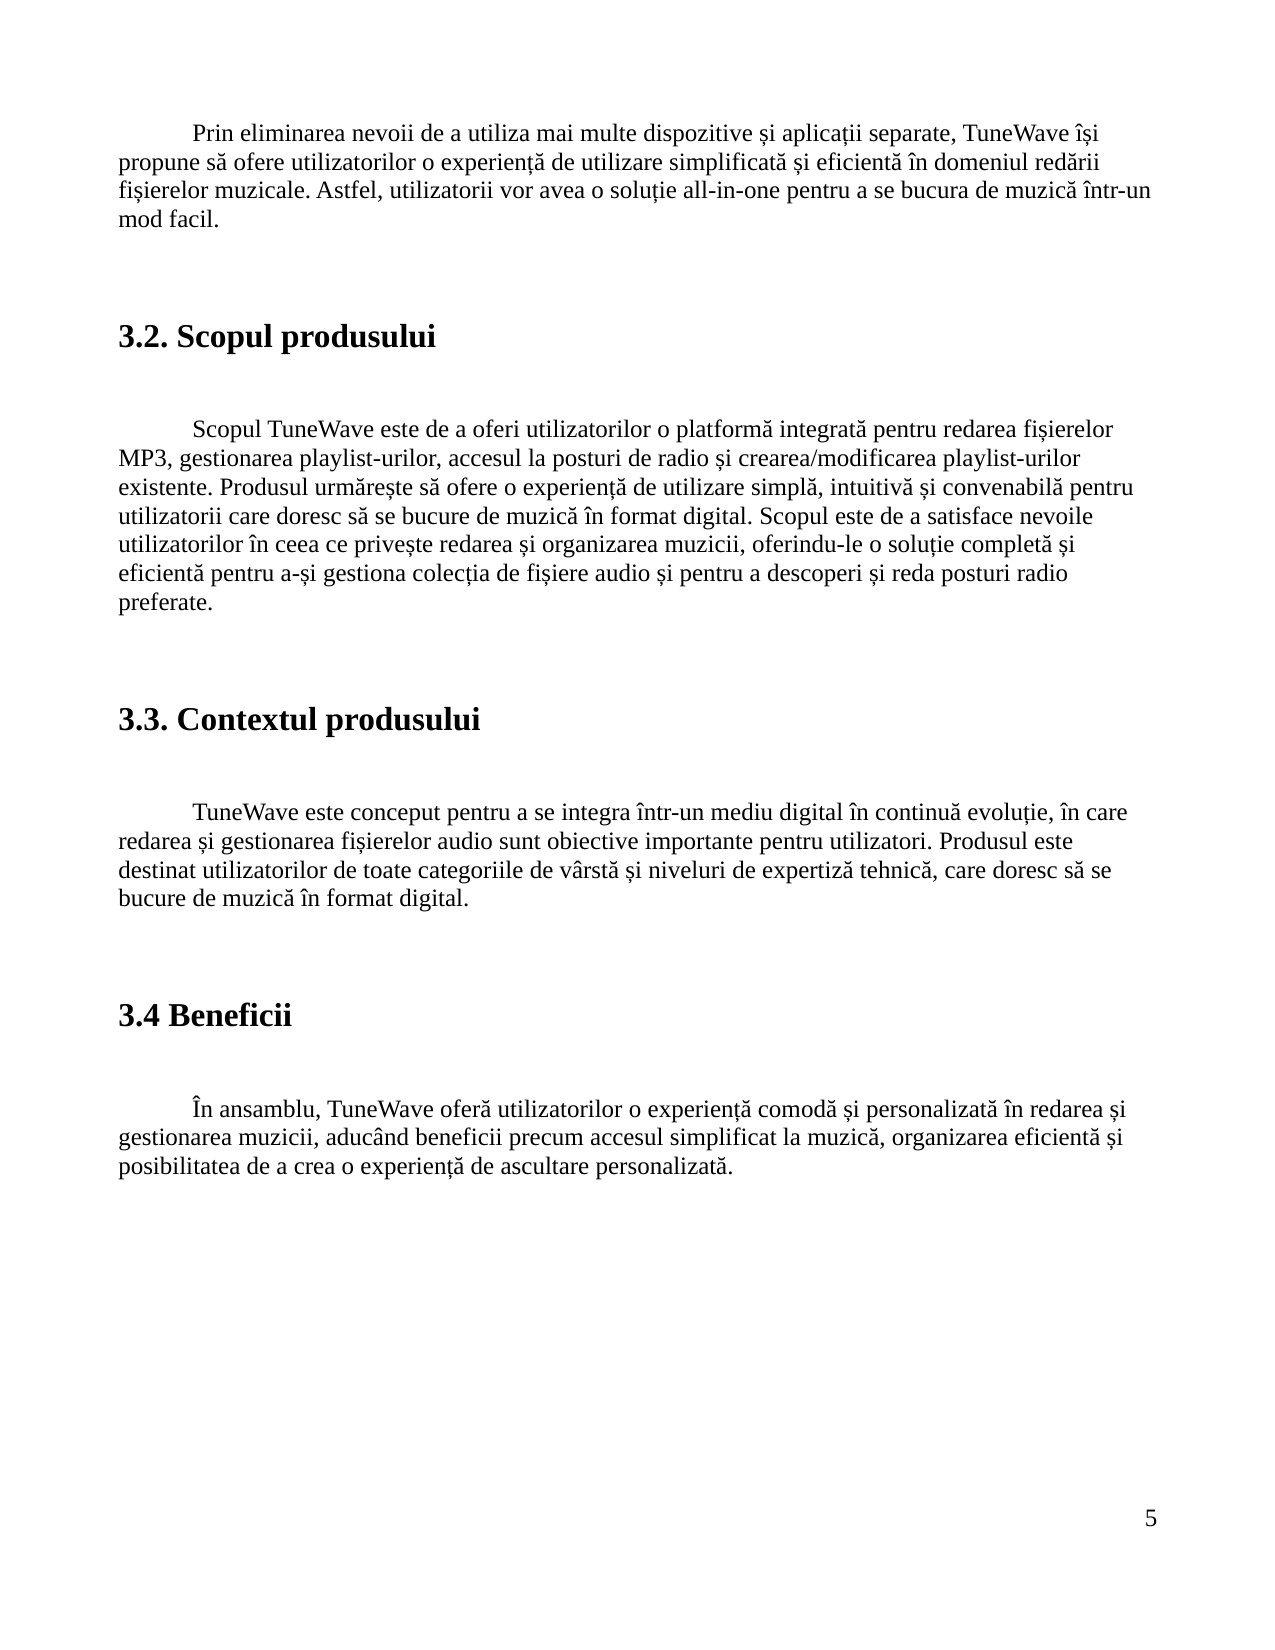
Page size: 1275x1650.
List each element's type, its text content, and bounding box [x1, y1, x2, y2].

text Scopul TuneWave este de a oferi utilizatorilor o platformă integrată pentru redarea fișierelor MP3, gestionarea playlist-urilor, accesul la posturi de radio și crearea/modificarea playlist-urilor existente. Produsul urmărește să ofere o experiență de utilizare simplă, intuitivă și convenabilă pentru utilizatorii care doresc să se bucure de muzică în format digital. Scopul este de a satisface nevoile utilizatorilor în ceea ce privește redarea și organizarea muzicii, oferindu-le o soluție completă și eficientă pentru a-și gestiona colecția de fișiere audio și pentru a descoperi și reda posturi radio preferate. [118, 414, 1157, 616]
subtitle 3.3. Contextul produsului [118, 699, 1157, 737]
text TuneWave este conceput pentru a se integra într-un mediu digital în continuă evoluție, în care redarea și gestionarea fișierelor audio sunt obiective importante pentru utilizatori. Produsul este destinat utilizatorilor de toate categoriile de vârstă și niveluri de expertiză tehnică, care doresc să se bucure de muzică în format digital. [118, 797, 1157, 912]
text În ansamblu, TuneWave oferă utilizatorilor o experiență comodă și personalizată în redarea și gestionarea muzicii, aducând beneficii precum accesul simplificat la muzică, organizarea eficientă și posibilitatea de a crea o experiență de ascultare personalizată. [118, 1094, 1157, 1180]
subtitle 3.4 Beneficii [118, 995, 1157, 1034]
text Prin eliminarea nevoii de a utiliza mai multe dispozitive și aplicații separate, TuneWave își propune să ofere utilizatorilor o experiență de utilizare simplificată și eficientă în domeniul redării fișierelor muzicale. Astfel, utilizatorii vor avea o soluție all-in-one pentru a se bucura de muzică într-un mod facil. [118, 118, 1157, 233]
subtitle 3.2. Scopul produsului [118, 316, 1157, 354]
